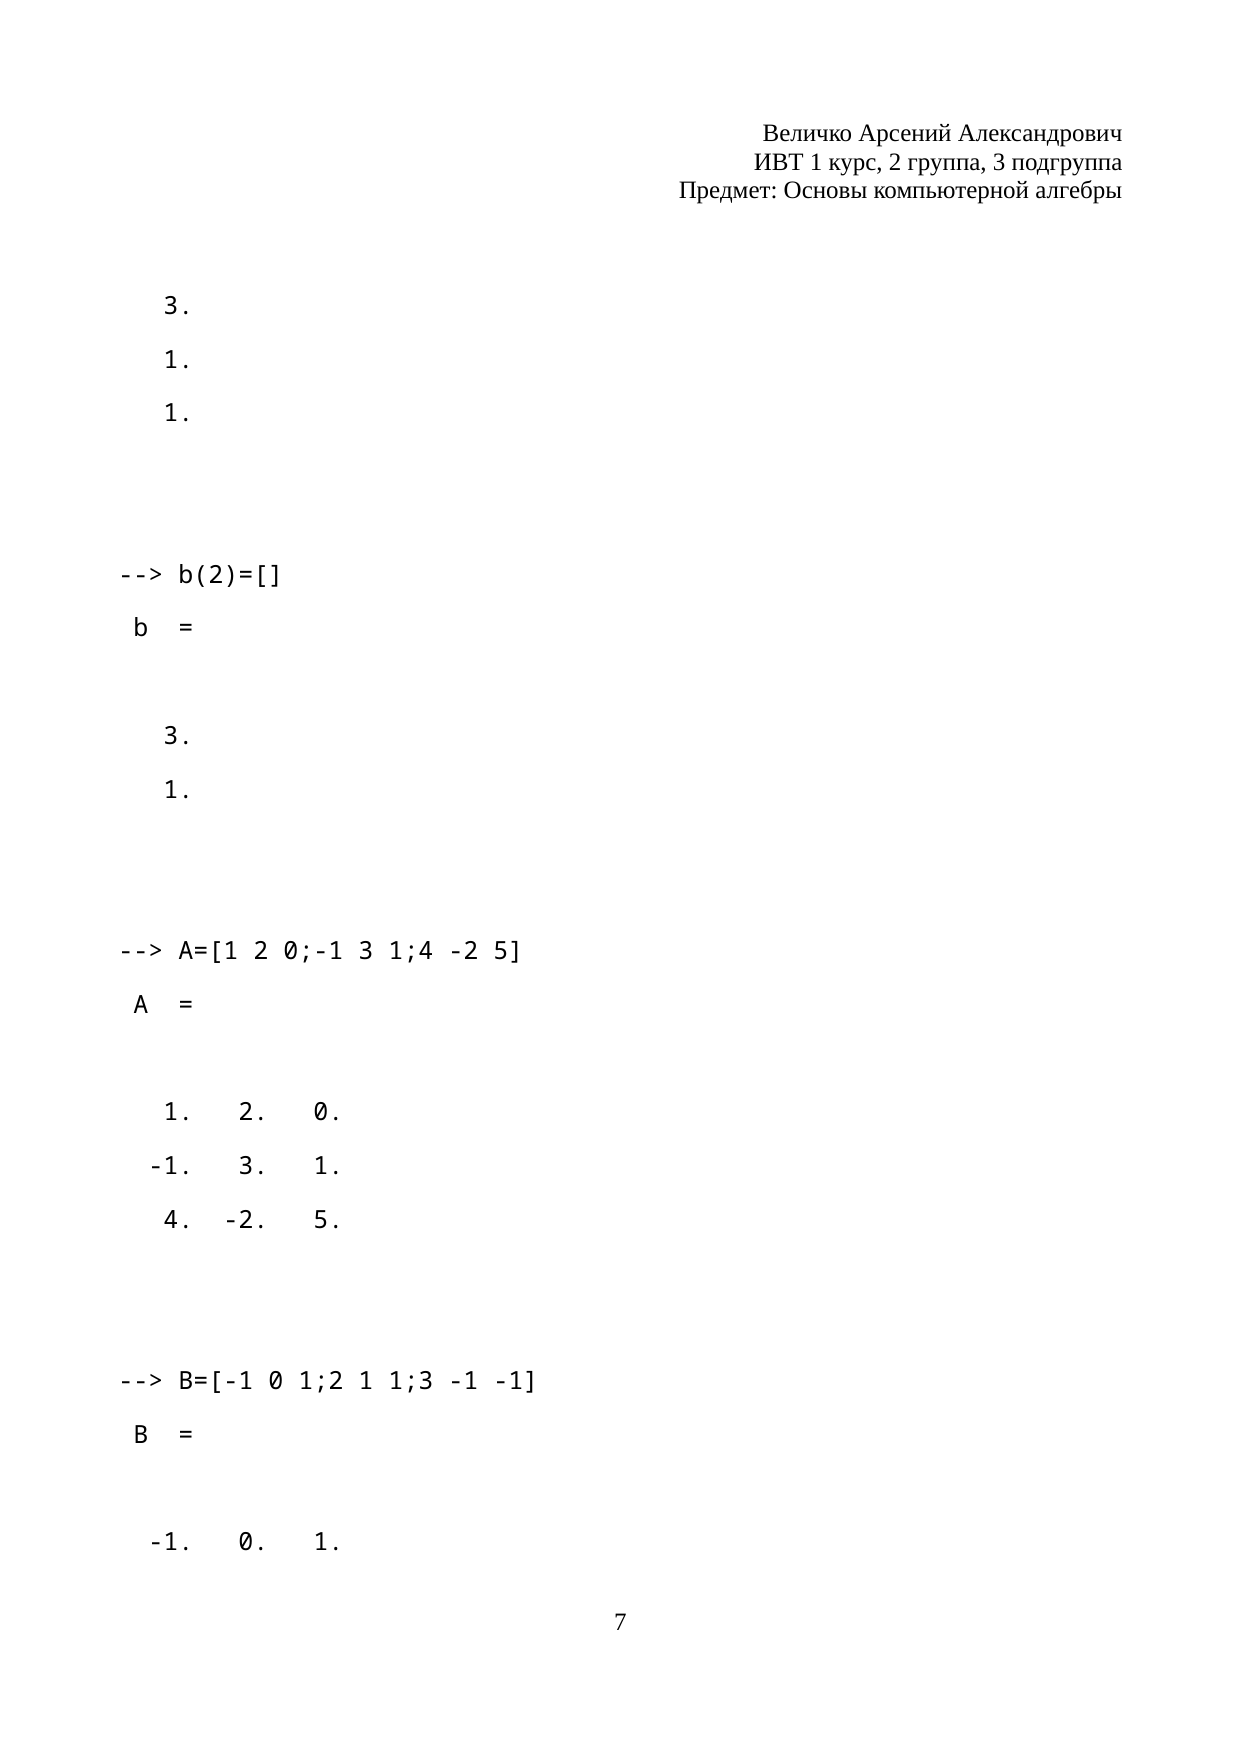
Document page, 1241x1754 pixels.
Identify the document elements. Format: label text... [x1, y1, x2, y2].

text -1. 3. 1. [118, 1148, 1122, 1182]
text --> A=[1 2 0;-1 3 1;4 -2 5] [118, 933, 1122, 967]
text 1. [118, 771, 1122, 805]
text --> b(2)=[] [118, 556, 1122, 590]
text 1. [118, 341, 1122, 375]
text -1. 0. 1. [118, 1524, 1122, 1558]
text 3. [118, 288, 1122, 322]
text 1. [118, 395, 1122, 429]
text A = [118, 986, 1122, 1020]
text 4. -2. 5. [118, 1201, 1122, 1235]
text B = [118, 1416, 1122, 1450]
text 3. [118, 718, 1122, 752]
text b = [118, 610, 1122, 644]
text 1. 2. 0. [118, 1094, 1122, 1128]
text --> B=[-1 0 1;2 1 1;3 -1 -1] [118, 1363, 1122, 1397]
